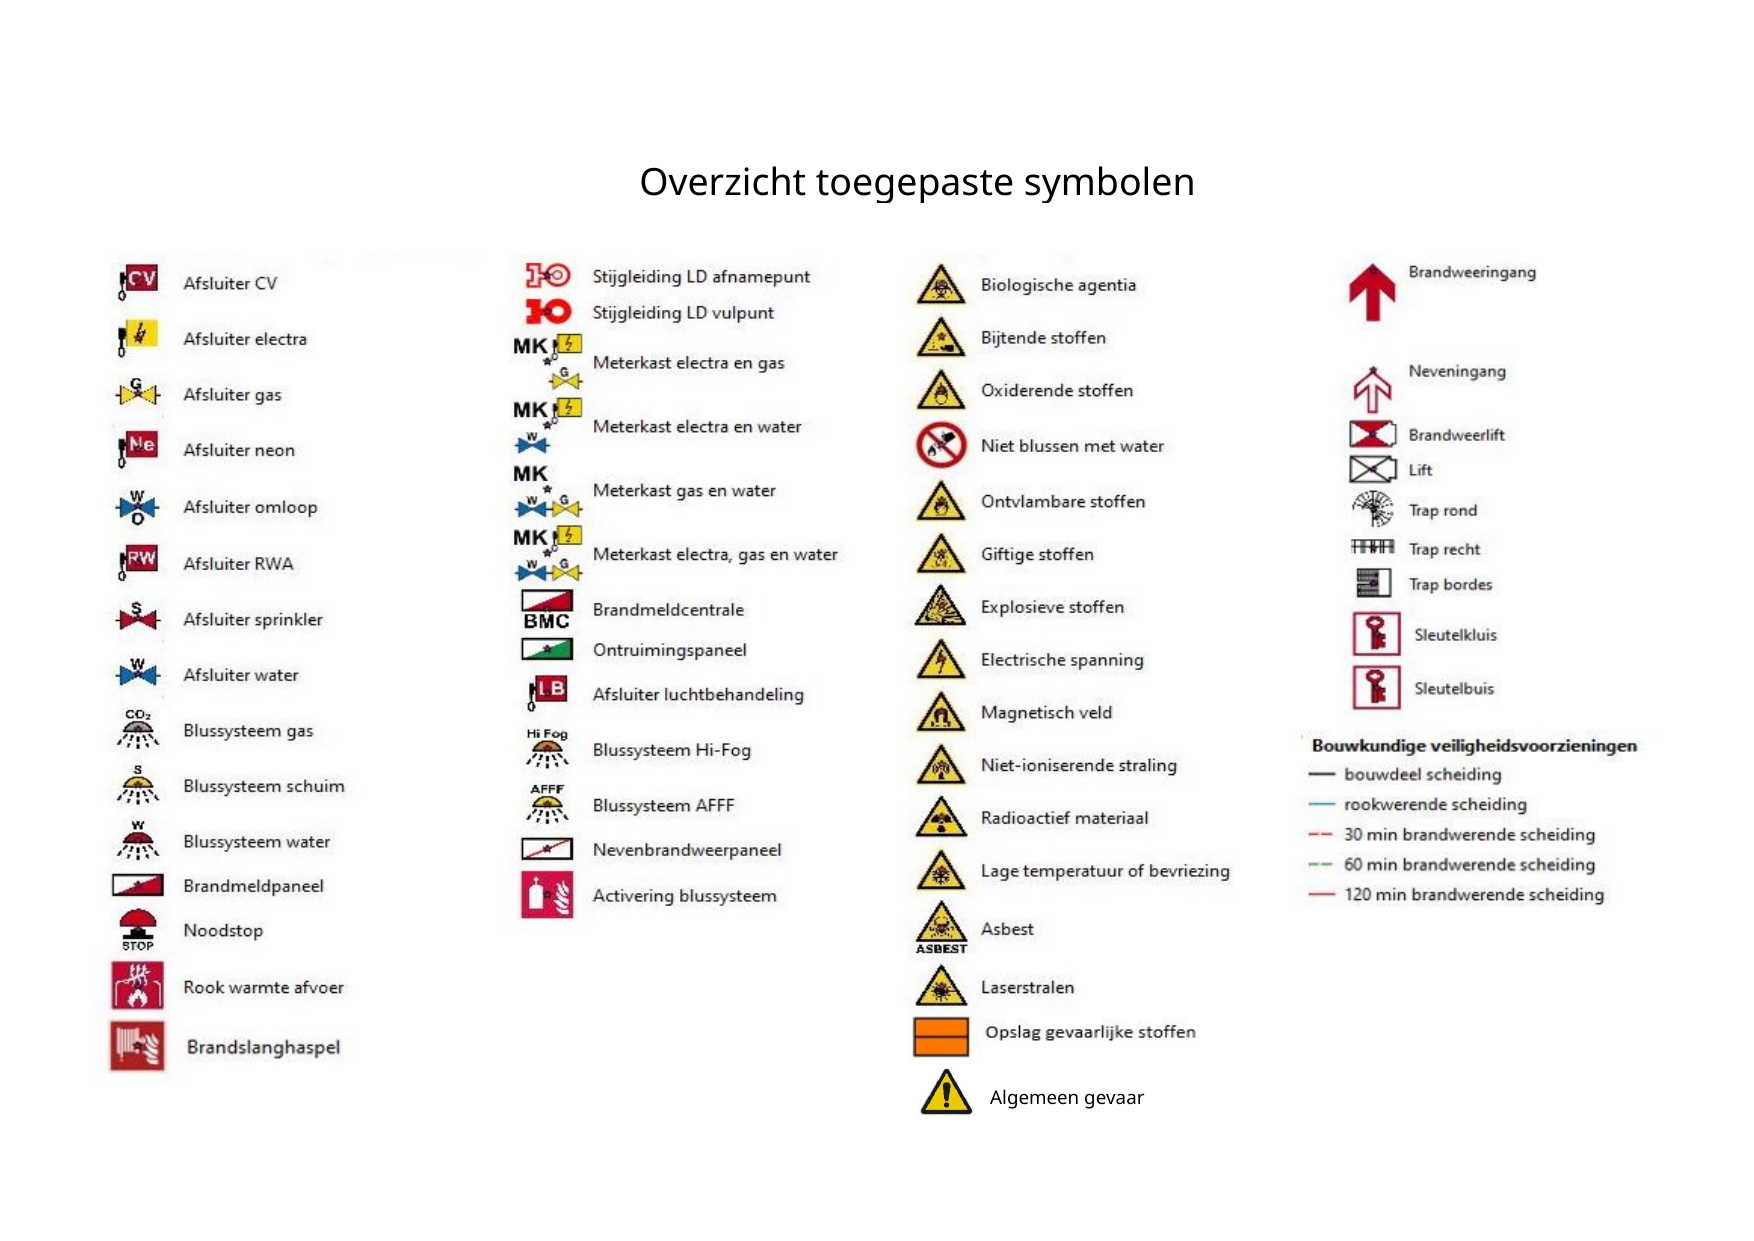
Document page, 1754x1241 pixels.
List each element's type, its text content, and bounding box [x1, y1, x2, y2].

text Overzicht toegepaste symbolen [639, 155, 1208, 203]
text Algemeen gevaar [990, 1084, 1174, 1109]
